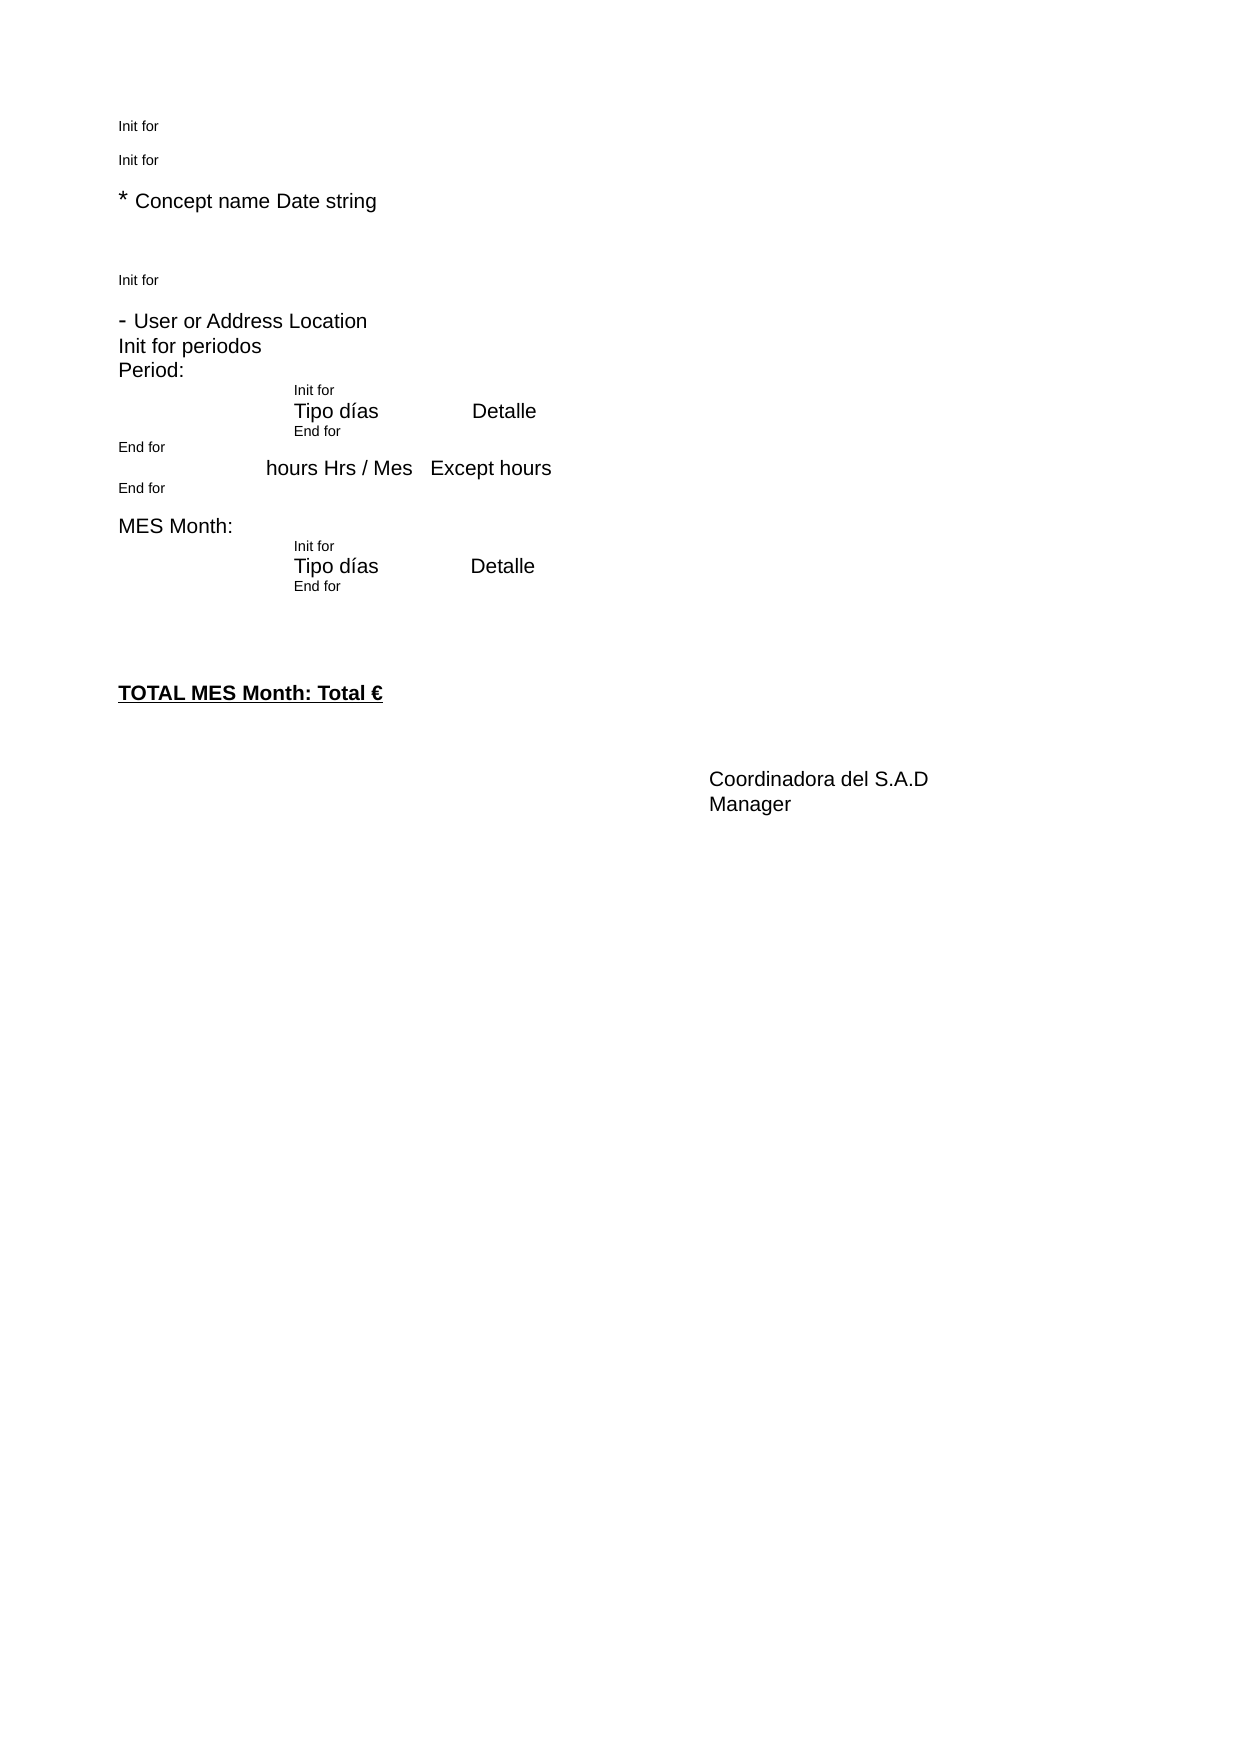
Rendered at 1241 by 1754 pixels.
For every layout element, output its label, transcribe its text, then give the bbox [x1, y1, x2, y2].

text MES Month: [118, 513, 1122, 537]
text hours Hrs / Mes Except hours [118, 456, 1122, 480]
table_cell End for [294, 423, 1123, 439]
text Init for periodos [118, 334, 1122, 358]
text Init for [118, 118, 1122, 135]
text End for [118, 439, 1122, 456]
table_cell End for [294, 578, 1123, 595]
text Coordinadora del S.A.D [118, 763, 1122, 791]
table_cell Tipo días [294, 554, 470, 578]
table_header Init for [294, 382, 1123, 398]
text * Concept name Date string [118, 185, 1122, 214]
table_cell Detalle [470, 554, 1123, 578]
text Manager [118, 791, 1122, 815]
table_cell Tipo días [294, 399, 472, 422]
table_header Init for [294, 538, 1123, 554]
text Init for [118, 152, 1122, 168]
text Period: [118, 358, 1122, 382]
text End for [118, 480, 1122, 497]
text Init for [118, 271, 1122, 288]
text TOTAL MES Month: Total € [118, 681, 1122, 705]
text - User or Address Location [118, 305, 1122, 334]
table_cell Detalle [472, 399, 1123, 422]
